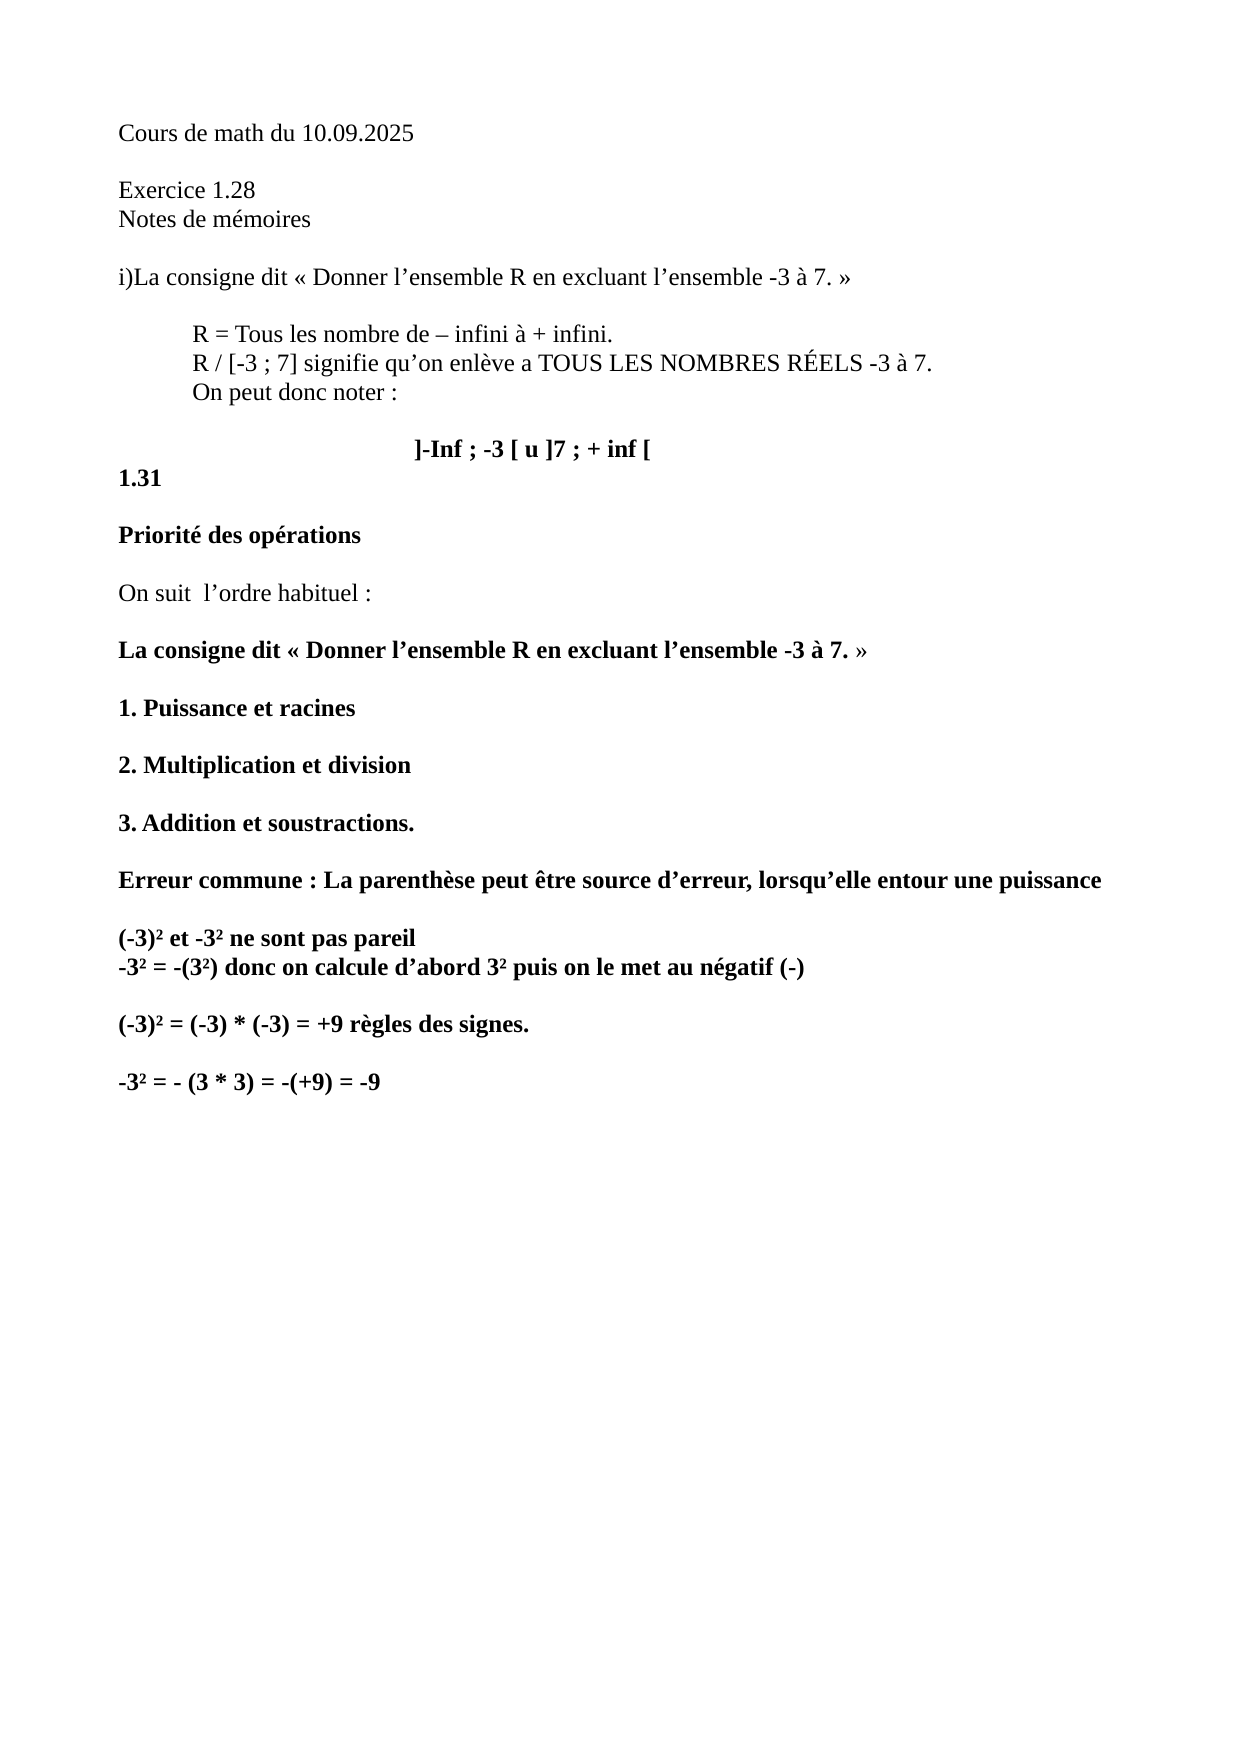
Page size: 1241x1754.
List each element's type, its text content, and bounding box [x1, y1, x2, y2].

text On suit l’ordre habituel : [118, 578, 1122, 607]
text Priorité des opérations [118, 521, 1122, 549]
text 1. Puissance et racines [118, 693, 1122, 722]
text Erreur commune : La parenthèse peut être source d’erreur, lorsqu’elle entour une puissance [118, 866, 1122, 894]
text La consigne dit « Donner l’ensemble R en excluant l’ensemble -3 à 7. » [118, 636, 1122, 664]
text (-3)² = (-3) * (-3) = +9 règles des signes. [118, 1009, 1122, 1038]
text Cours de math du 10.09.2025 [118, 118, 1122, 147]
text 3. Addition et soustractions. [118, 808, 1122, 837]
text i)La consigne dit « Donner l’ensemble R en excluant l’ensemble -3 à 7. » [118, 262, 1122, 291]
text On peut donc noter : [118, 377, 1122, 406]
text -3² = -(3²) donc on calcule d’abord 3² puis on le met au négatif (-) [118, 952, 1122, 981]
text -3² = - (3 * 3) = -(+9) = -9 [118, 1067, 1122, 1096]
text 1.31 [118, 463, 1122, 492]
text Notes de mémoires [118, 204, 1122, 233]
text ]-Inf ; -3 [ u ]7 ; + inf [ [118, 434, 1122, 463]
text (-3)² et -3² ne sont pas pareil [118, 923, 1122, 952]
text R / [-3 ; 7] signifie qu’on enlève a TOUS LES NOMBRES RÉELS -3 à 7. [118, 348, 1122, 377]
text 2. Multiplication et division [118, 751, 1122, 779]
text Exercice 1.28 [118, 176, 1122, 204]
text R = Tous les nombre de – infini à + infini. [118, 319, 1122, 348]
